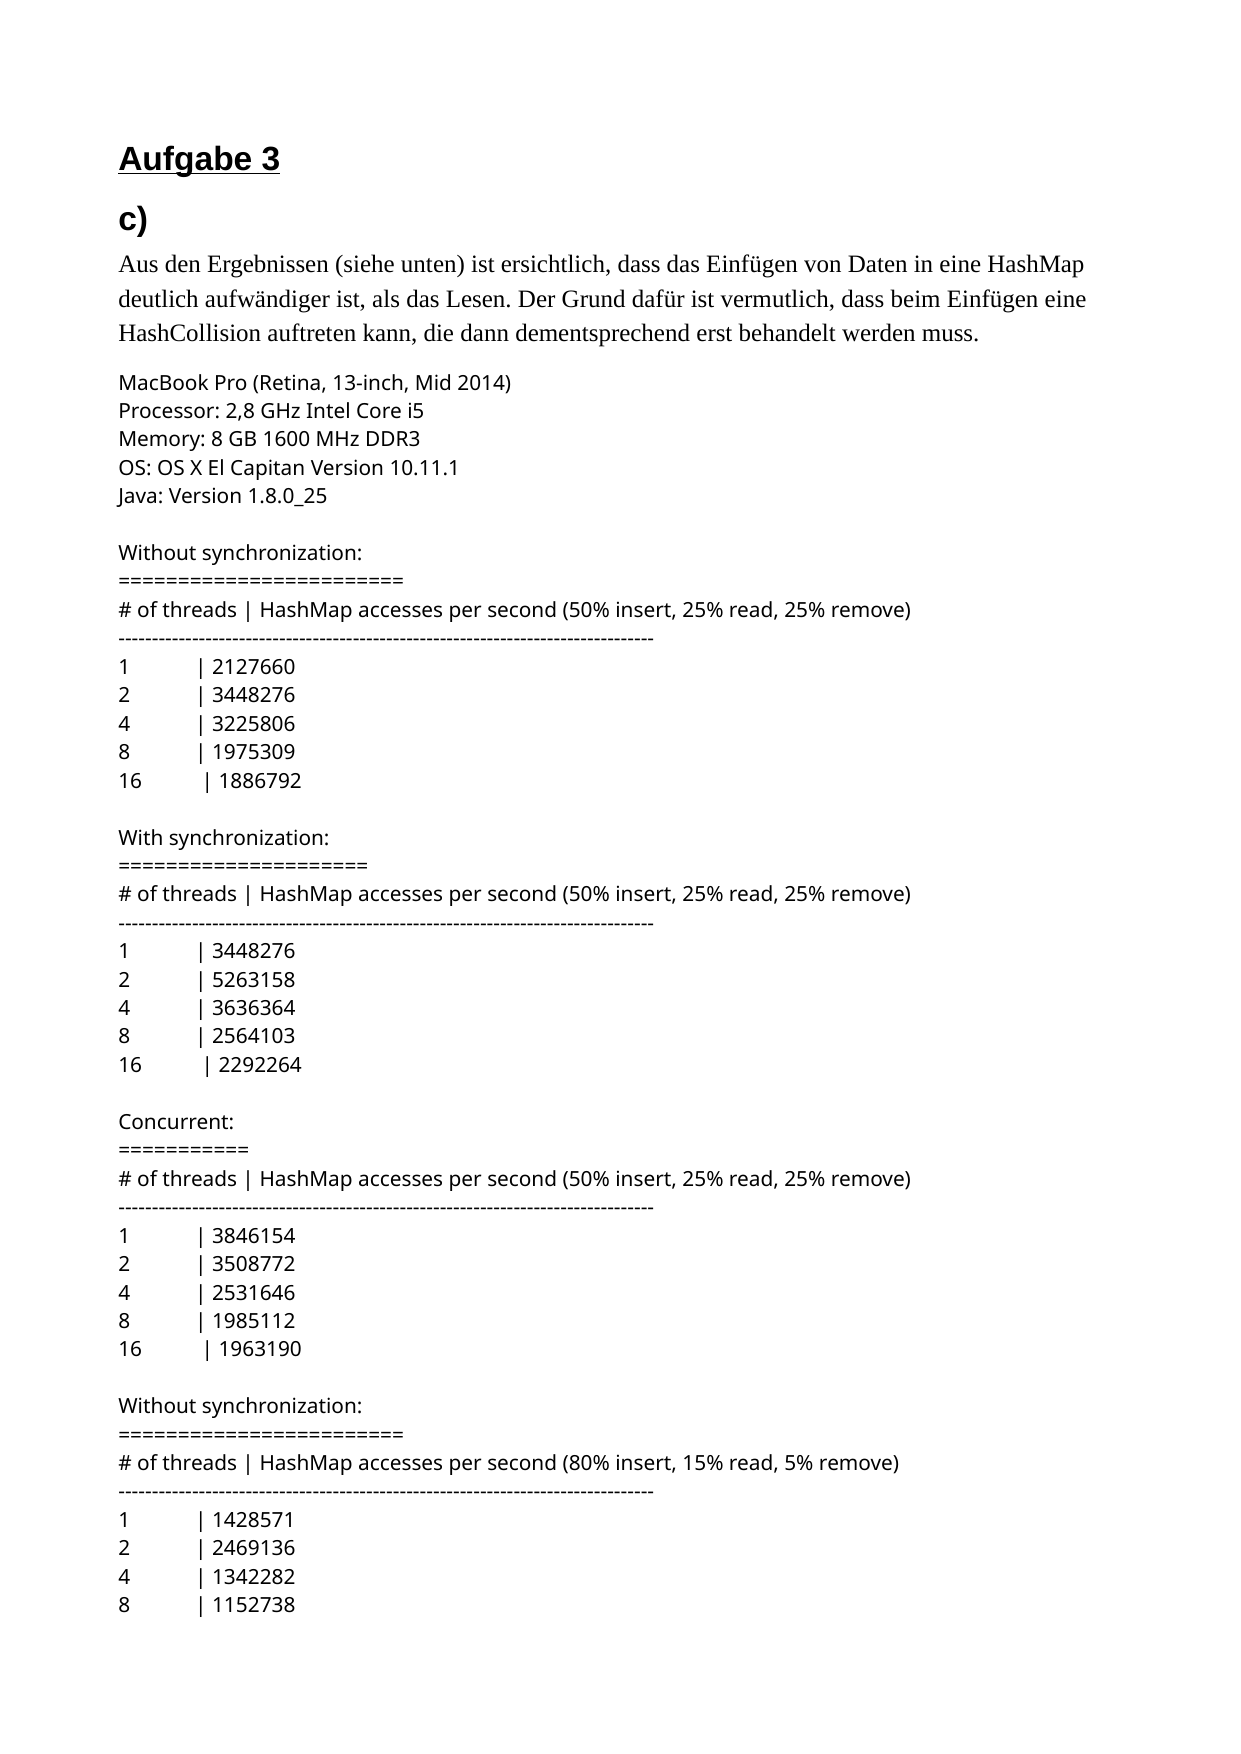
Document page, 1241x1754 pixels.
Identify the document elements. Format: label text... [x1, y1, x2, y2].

text Concurrent: [118, 1107, 1122, 1135]
text =========== [118, 1135, 1122, 1164]
text 16 | 2292264 [118, 1050, 1122, 1078]
text -------------------------------------------------------------------------------- [118, 1192, 1122, 1221]
text # of threads | HashMap accesses per second (50% insert, 25% read, 25% remove) [118, 595, 1122, 623]
text Aus den Ergebnissen (siehe unten) ist ersichtlich, dass das Einfügen von Daten in eine HashMap deutlich aufwändiger ist, als das Lesen. Der Grund dafür ist vermutlich, dass beim Einfügen eine HashCollision auftreten kann, die dann dementsprechend erst behandelt werden muss. [118, 249, 1122, 347]
text 4 | 1342282 [118, 1562, 1122, 1590]
text Memory: 8 GB 1600 MHz DDR3 [118, 424, 1122, 453]
text 16 | 1886792 [118, 766, 1122, 794]
subtitle c) [118, 198, 1122, 237]
text Without synchronization: [118, 538, 1122, 567]
text 2 | 5263158 [118, 965, 1122, 993]
text 8 | 1152738 [118, 1590, 1122, 1619]
text Without synchronization: [118, 1391, 1122, 1420]
text 8 | 2564103 [118, 1022, 1122, 1050]
text 8 | 1985112 [118, 1306, 1122, 1334]
text Processor: 2,8 GHz Intel Core i5 [118, 396, 1122, 424]
text 2 | 3448276 [118, 680, 1122, 709]
text 4 | 2531646 [118, 1278, 1122, 1306]
text 1 | 3448276 [118, 936, 1122, 965]
text # of threads | HashMap accesses per second (50% insert, 25% read, 25% remove) [118, 1164, 1122, 1192]
text 1 | 3846154 [118, 1221, 1122, 1249]
text -------------------------------------------------------------------------------- [118, 1477, 1122, 1505]
text ======================== [118, 1420, 1122, 1448]
text 8 | 1975309 [118, 737, 1122, 766]
text -------------------------------------------------------------------------------- [118, 908, 1122, 936]
text 1 | 1428571 [118, 1505, 1122, 1533]
text 2 | 2469136 [118, 1533, 1122, 1562]
text OS: OS X El Capitan Version 10.11.1 [118, 453, 1122, 481]
text With synchronization: [118, 823, 1122, 851]
text 1 | 2127660 [118, 652, 1122, 680]
text -------------------------------------------------------------------------------- [118, 623, 1122, 652]
text 4 | 3225806 [118, 709, 1122, 737]
text 4 | 3636364 [118, 993, 1122, 1022]
text MacBook Pro (Retina, 13-inch, Mid 2014) [118, 368, 1122, 396]
text 2 | 3508772 [118, 1249, 1122, 1278]
text 16 | 1963190 [118, 1334, 1122, 1363]
text # of threads | HashMap accesses per second (80% insert, 15% read, 5% remove) [118, 1448, 1122, 1477]
text Java: Version 1.8.0_25 [118, 481, 1122, 510]
text # of threads | HashMap accesses per second (50% insert, 25% read, 25% remove) [118, 879, 1122, 908]
subtitle Aufgabe 3 [118, 139, 1122, 178]
text ======================== [118, 567, 1122, 595]
text ===================== [118, 851, 1122, 879]
